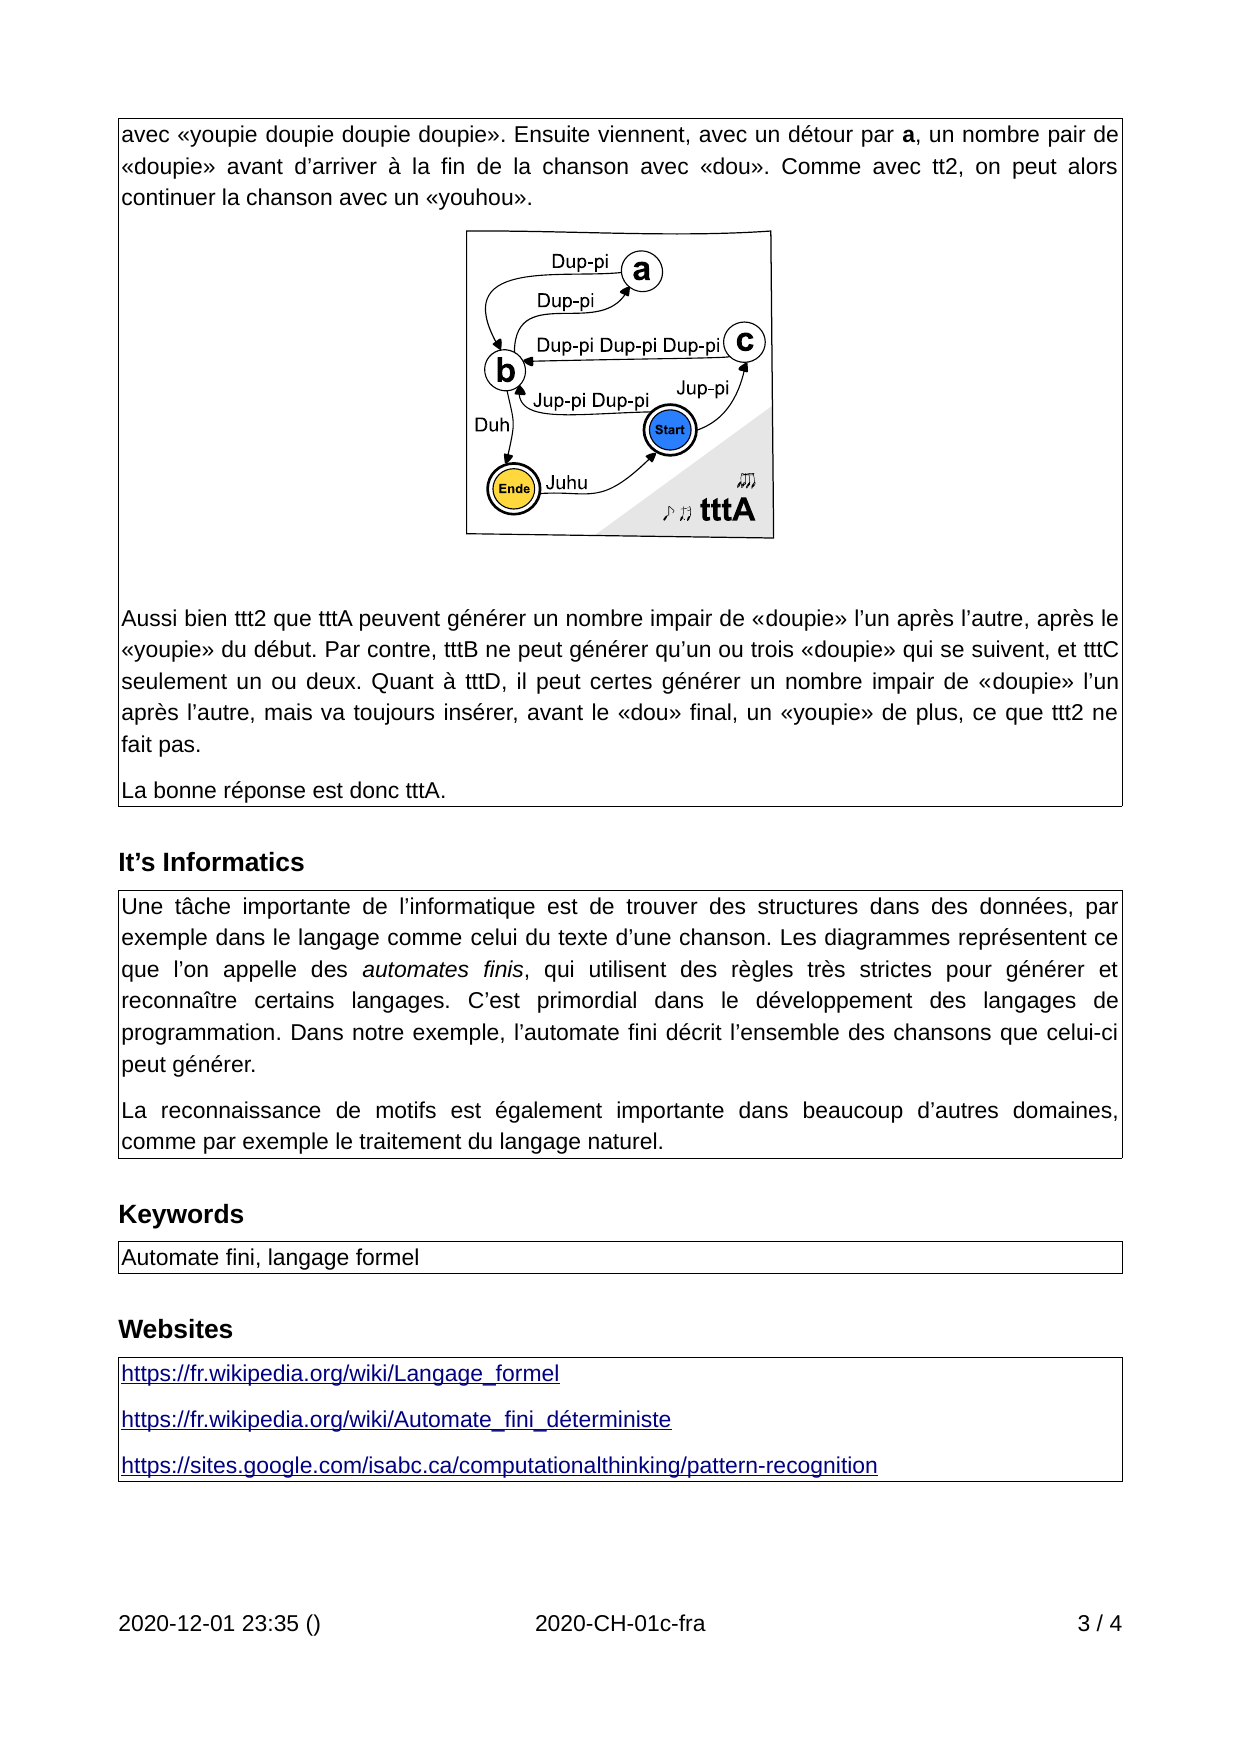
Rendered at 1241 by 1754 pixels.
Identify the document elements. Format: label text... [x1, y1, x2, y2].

subtitle Websites [118, 1314, 1122, 1344]
text avec «youpie doupie doupie doupie». Ensuite viennent, avec un détour par a, un nombre pair de «doupie» avant d’arriver à la fin de la chanson avec «dou». Comme avec tt2, on peut alors continuer la chanson avec un «youhou». [119, 119, 1122, 211]
text Une tâche importante de l’informatique est de trouver des structures dans des données, par exemple dans le langage comme celui du texte d’une chanson. Les diagrammes représentent ce que l’on appelle des automates finis, qui utilisent des règles très strictes pour générer et reconnaître certains langages. C’est primordial dans le développement des langages de programmation. Dans notre exemple, l’automate fini décrit l’ensemble des chansons que celui-ci peut générer. [119, 891, 1122, 1077]
text Aussi bien ttt2 que tttA peuvent générer un nombre impair de «doupie» l’un après l’autre, après le «youpie» du début. Par contre, tttB ne peut générer qu’un ou trois «doupie» qui se suivent, et tttC seulement un ou deux. Quant à tttD, il peut certes générer un nombre impair de «doupie» l’un après l’autre, mais va toujours insérer, avant le «dou» final, un «youpie» de plus, ce que ttt2 ne fait pas. [119, 602, 1122, 757]
subtitle Keywords [118, 1198, 1122, 1229]
text La bonne réponse est donc tttA. [119, 774, 1122, 806]
text https://fr.wikipedia.org/wiki/Langage_formel [119, 1358, 1122, 1386]
text La reconnaissance de motifs est également importante dans beaucoup d’autres domaines, comme par exemple le traitement du langage naturel. [119, 1094, 1122, 1158]
subtitle It’s Informatics [118, 847, 1122, 877]
text Automate fini, langage formel [119, 1242, 1122, 1273]
text https://sites.google.com/isabc.ca/computationalthinking/pattern-recognition [119, 1449, 1122, 1481]
text https://fr.wikipedia.org/wiki/Automate_fini_déterministe [119, 1403, 1122, 1432]
